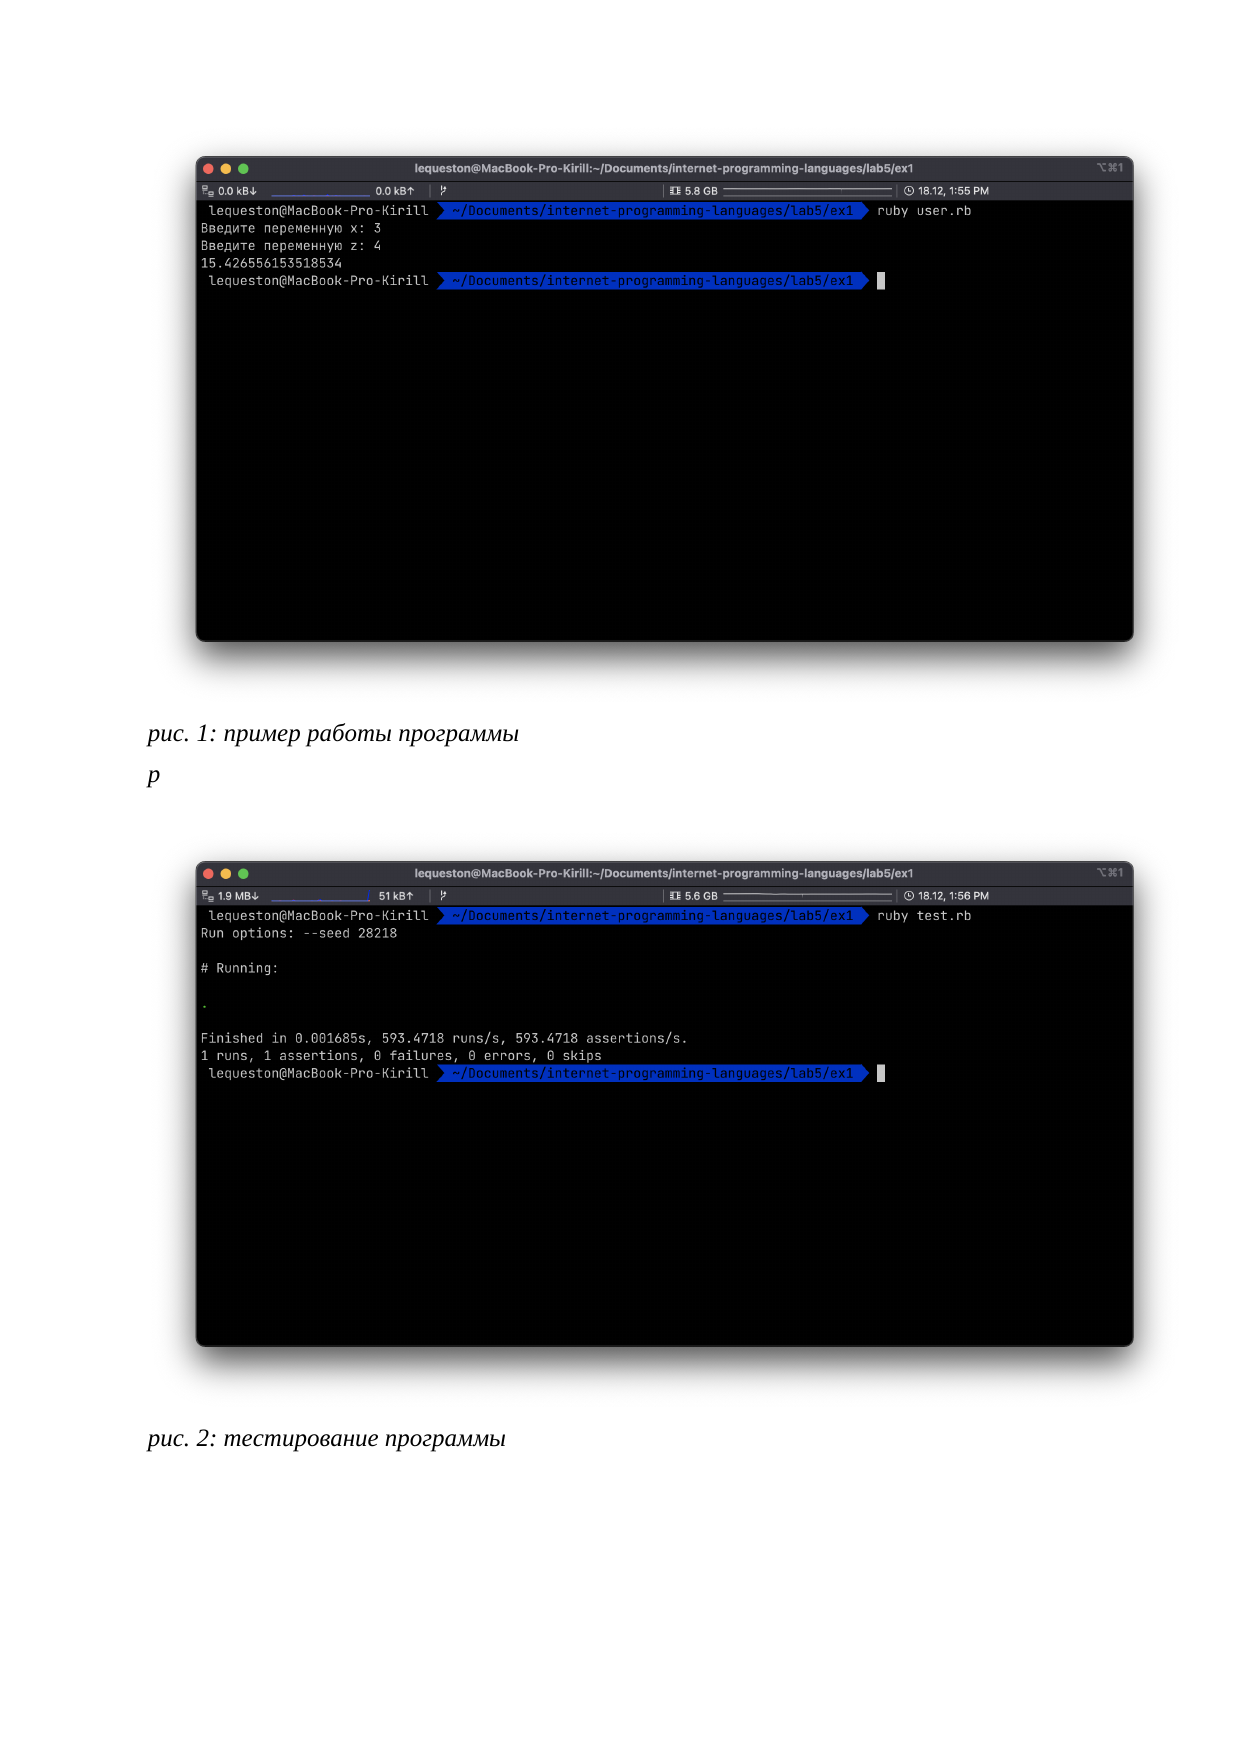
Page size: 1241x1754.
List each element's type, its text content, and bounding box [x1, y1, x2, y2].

text рис. 1: пример работы программы [148, 706, 1181, 747]
text [148, 112, 1181, 124]
text р [148, 747, 1181, 788]
text рис. 2: тестирование программы [148, 1411, 1181, 1452]
picture [147, 829, 1182, 1411]
picture [147, 124, 1182, 706]
